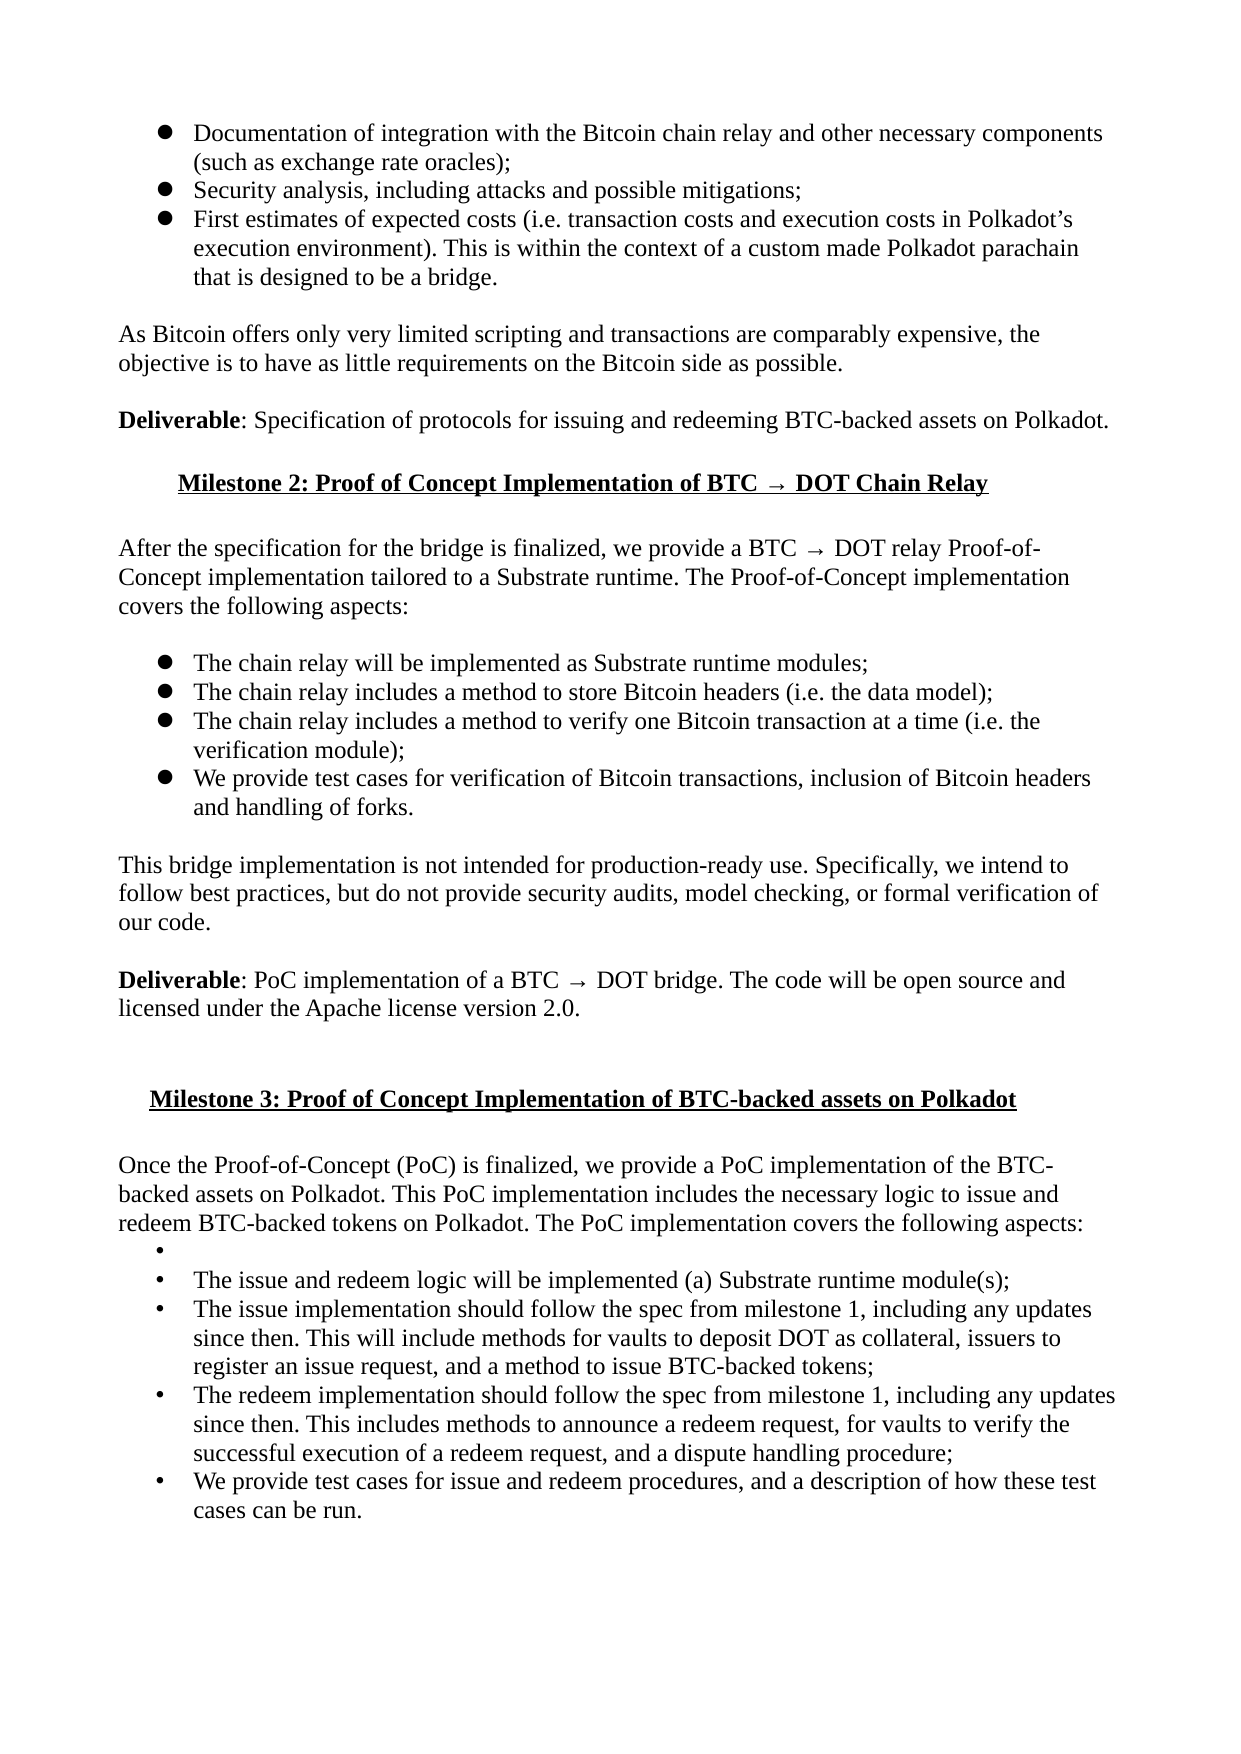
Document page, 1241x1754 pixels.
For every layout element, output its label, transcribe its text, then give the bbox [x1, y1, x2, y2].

text After the specification for the bridge is finalized, we provide a BTC → DOT relay Proof-of-Concept implementation tailored to a Substrate runtime. The Proof-of-Concept implementation covers the following aspects: [118, 533, 1122, 620]
list The redeem implementation should follow the spec from milestone 1, including any updates since then. This includes methods to announce a redeem request, for vaults to verify the successful execution of a redeem request, and a dispute handling procedure; [156, 1380, 1122, 1466]
text Once the Proof-of-Concept (PoC) is finalized, we provide a PoC implementation of the BTC-backed assets on Polkadot. This PoC implementation includes the necessary logic to issue and redeem BTC-backed tokens on Polkadot. The PoC implementation covers the following aspects: [118, 1150, 1122, 1236]
text Deliverable: Specification of protocols for issuing and redeeming BTC-backed assets on Polkadot. [118, 406, 1122, 434]
text This bridge implementation is not intended for production-ready use. Specifically, we intend to follow best practices, but do not provide security audits, model checking, or formal verification of our code. [118, 850, 1122, 936]
list We provide test cases for issue and redeem procedures, and a description of how these test cases can be run. [156, 1466, 1122, 1524]
subtitle Milestone 2: Proof of Concept Implementation of BTC → DOT Chain Relay [44, 468, 1122, 496]
list The issue and redeem logic will be implemented (a) Substrate runtime module(s); [156, 1265, 1122, 1294]
list The chain relay will be implemented as Substrate runtime modules; [156, 648, 1122, 677]
text Deliverable: PoC implementation of a BTC → DOT bridge. The code will be open source and licensed under the Apache license version 2.0. [118, 965, 1122, 1022]
list The chain relay includes a method to store Bitcoin headers (i.e. the data model); [156, 677, 1122, 706]
list First estimates of expected costs (i.e. transaction costs and execution costs in Polkadot’s execution environment). This is within the context of a custom made Polkadot parachain that is designed to be a bridge. [156, 204, 1122, 291]
list We provide test cases for verification of Bitcoin transactions, inclusion of Bitcoin headers and handling of forks. [156, 763, 1122, 821]
text As Bitcoin offers only very limited scripting and transactions are comparably expensive, the objective is to have as little requirements on the Bitcoin side as possible. [118, 319, 1122, 377]
list Security analysis, including attacks and possible mitigations; [156, 176, 1122, 204]
list The chain relay includes a method to verify one Bitcoin transaction at a time (i.e. the verification module); [156, 706, 1122, 763]
subtitle Milestone 3: Proof of Concept Implementation of BTC-backed assets on Polkadot [44, 1084, 1122, 1113]
list Documentation of integration with the Bitcoin chain relay and other necessary components (such as exchange rate oracles); [156, 118, 1122, 176]
list The issue implementation should follow the spec from milestone 1, including any updates since then. This will include methods for vaults to deposit DOT as collateral, issuers to register an issue request, and a method to issue BTC-backed tokens; [156, 1294, 1122, 1380]
